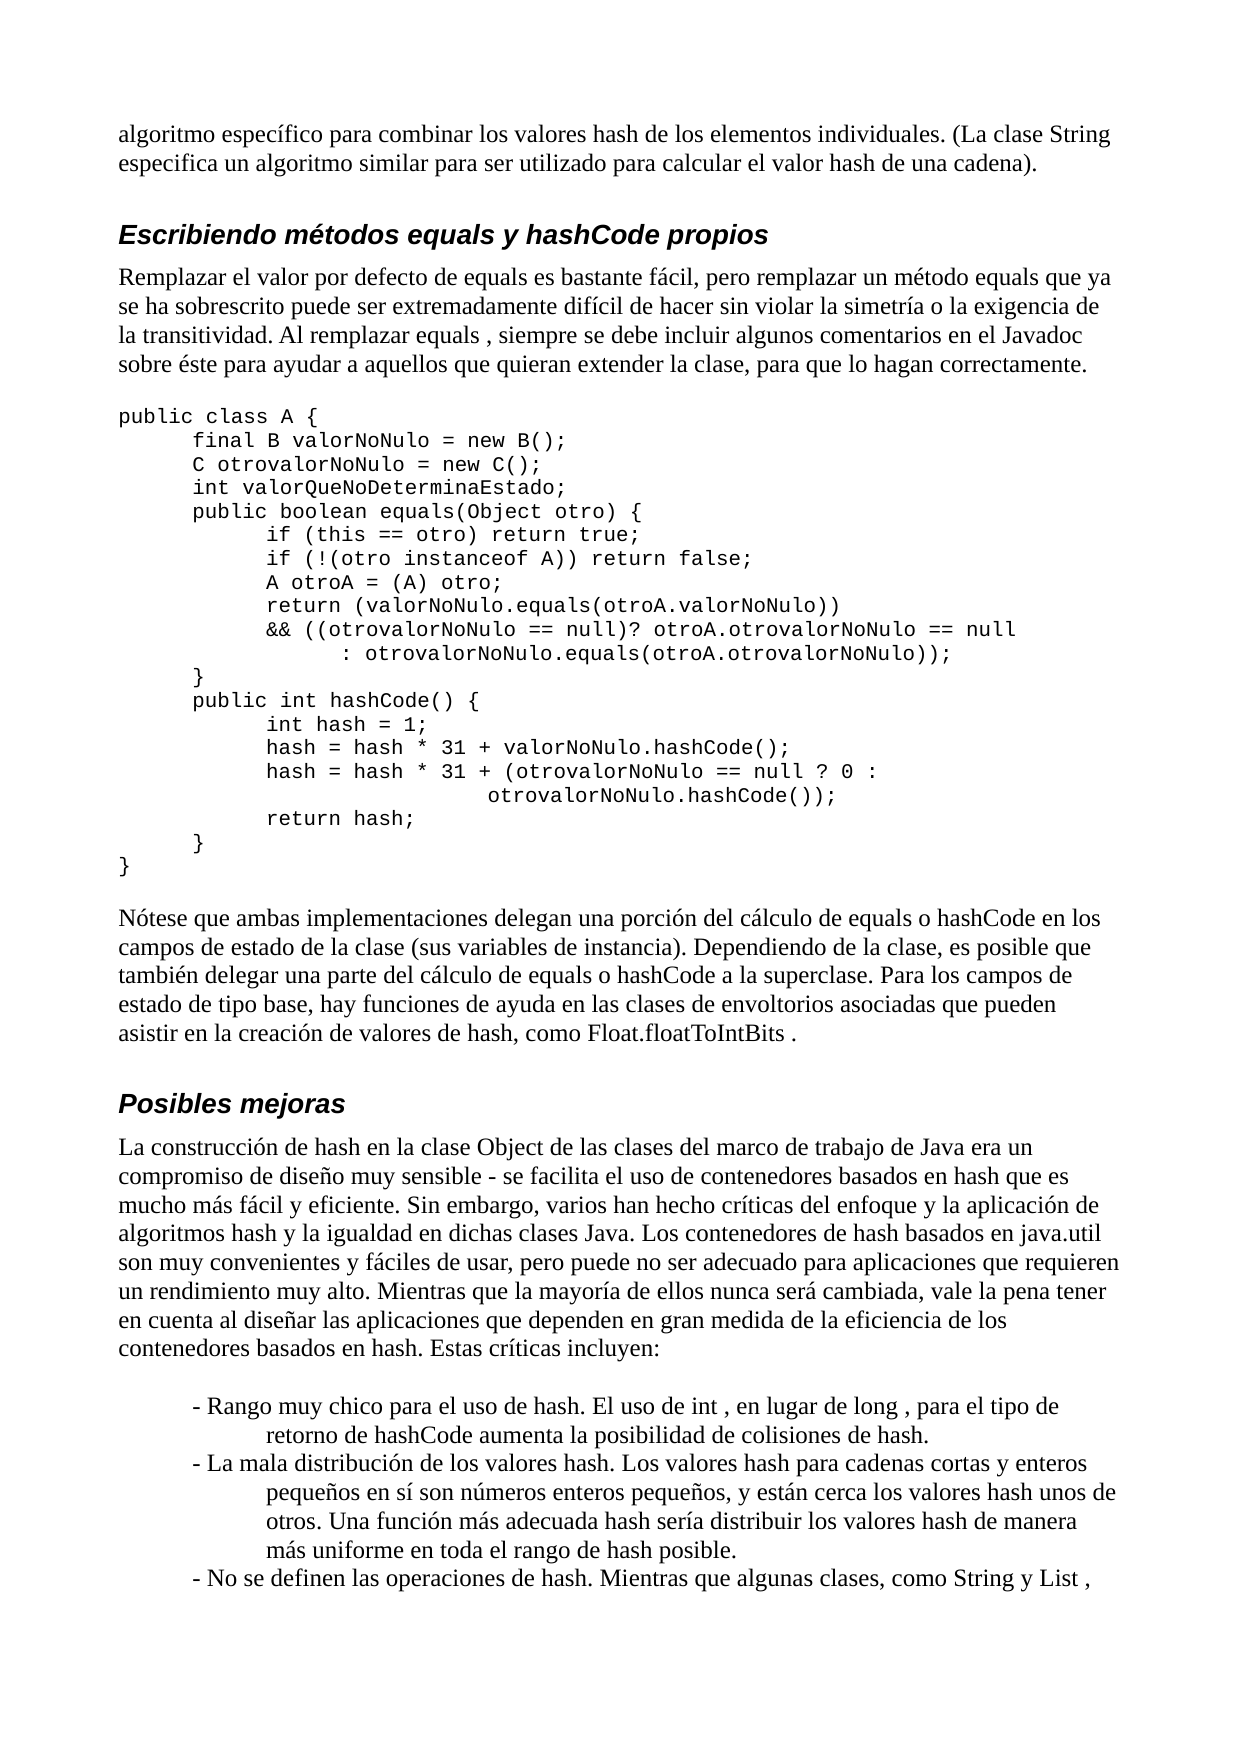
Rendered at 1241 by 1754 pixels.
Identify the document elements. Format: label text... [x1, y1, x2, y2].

text Remplazar el valor por defecto de equals es bastante fácil, pero remplazar un método equals que ya se ha sobrescrito puede ser extremadamente difícil de hacer sin violar la simetría o la exigencia de la transitividad. Al remplazar equals , siempre se debe incluir algunos comentarios en el Javadoc sobre éste para ayudar a aquellos que quieran extender la clase, para que lo hagan correctamente. [118, 262, 1122, 377]
subtitle Escribiendo métodos equals y hashCode propios [118, 218, 1122, 250]
text también delegar una parte del cálculo de equals o hashCode a la superclase. Para los campos de estado de tipo base, hay funciones de ayuda en las clases de envoltorios asociadas que pueden asistir en la creación de valores de hash, como Float.floatToIntBits . [118, 960, 1122, 1047]
text } [118, 832, 1122, 856]
text public class A { [118, 406, 1122, 430]
text La construcción de hash en la clase Object de las clases del marco de trabajo de Java era un compromiso de diseño muy sensible - se facilita el uso de contenedores basados en hash que es mucho más fácil y eficiente. Sin embargo, varios han hecho críticas del enfoque y la aplicación de [118, 1132, 1122, 1218]
text : otrovalorNoNulo.equals(otroA.otrovalorNoNulo)); [118, 643, 1122, 666]
subtitle Posibles mejoras [118, 1088, 1122, 1120]
text - Rango muy chico para el uso de hash. El uso de int , en lugar de long , para el tipo de [118, 1391, 1122, 1420]
text hash = hash * 31 + (otrovalorNoNulo == null ? 0 : otrovalorNoNulo.hashCode()); [118, 761, 1122, 808]
text pequeños en sí son números enteros pequeños, y están cerca los valores hash unos de [118, 1477, 1122, 1506]
text if (this == otro) return true; [118, 524, 1122, 548]
text if (!(otro instanceof A)) return false; [118, 548, 1122, 572]
text retorno de hashCode aumenta la posibilidad de colisiones de hash. [118, 1420, 1122, 1448]
text algoritmos hash y la igualdad en dichas clases Java. Los contenedores de hash basados en java.util son muy convenientes y fáciles de usar, pero puede no ser adecuado para aplicaciones que requieren un rendimiento muy alto. Mientras que la mayoría de ellos nunca será cambiada, vale la pena tener en cuenta al diseñar las aplicaciones que dependen en gran medida de la eficiencia de los contenedores basados en hash. Estas críticas incluyen: [118, 1218, 1122, 1362]
text public int hashCode() { [118, 690, 1122, 714]
text - No se definen las operaciones de hash. Mientras que algunas clases, como String y List , [118, 1563, 1122, 1592]
text } [118, 856, 1122, 879]
text && ((otrovalorNoNulo == null)? otroA.otrovalorNoNulo == null [118, 619, 1122, 643]
text - La mala distribución de los valores hash. Los valores hash para cadenas cortas y enteros [118, 1448, 1122, 1477]
text C otrovalorNoNulo = new C(); [118, 453, 1122, 477]
text int valorQueNoDeterminaEstado; [118, 477, 1122, 501]
text campos de estado de la clase (sus variables de instancia). Dependiendo de la clase, es posible que [118, 932, 1122, 960]
text return (valorNoNulo.equals(otroA.valorNoNulo)) [118, 595, 1122, 619]
text otros. Una función más adecuada hash sería distribuir los valores hash de manera más uniforme en toda el rango de hash posible. [118, 1506, 1122, 1563]
text return hash; [118, 808, 1122, 832]
text } [118, 666, 1122, 690]
text public boolean equals(Object otro) { [118, 501, 1122, 524]
text A otroA = (A) otro; [118, 572, 1122, 595]
text int hash = 1; [118, 714, 1122, 737]
text algoritmo específico para combinar los valores hash de los elementos individuales. (La clase String especifica un algoritmo similar para ser utilizado para calcular el valor hash de una cadena). [118, 119, 1122, 177]
text Nótese que ambas implementaciones delegan una porción del cálculo de equals o hashCode en los [118, 903, 1122, 932]
text hash = hash * 31 + valorNoNulo.hashCode(); [118, 737, 1122, 761]
text final B valorNoNulo = new B(); [118, 430, 1122, 453]
